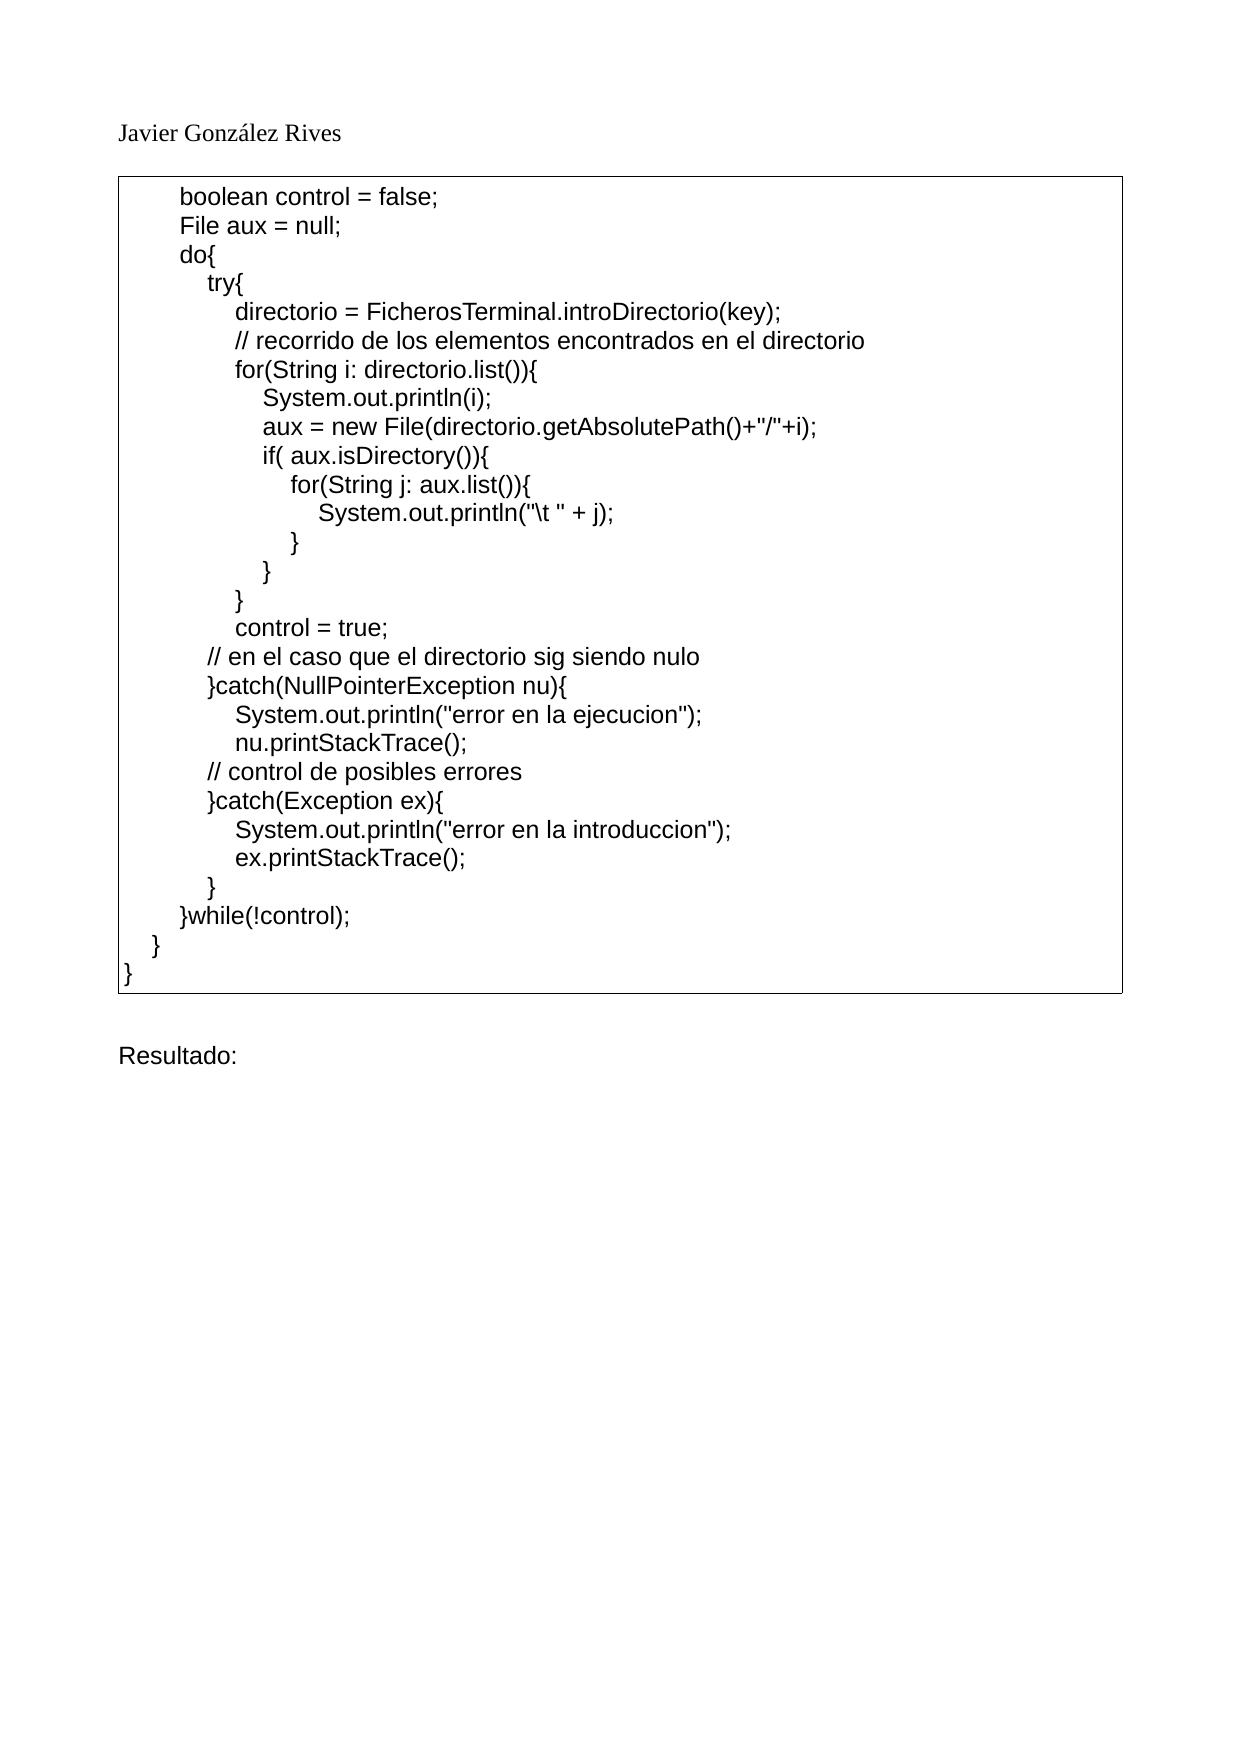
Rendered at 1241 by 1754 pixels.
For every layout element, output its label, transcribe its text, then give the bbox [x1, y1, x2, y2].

text Resultado: [118, 1041, 1122, 1069]
table_header boolean control = false; File aux = null; do{ try{ directorio = FicherosTerminal.introDirectorio(key); // recorrido de los elementos encontrados en el directorio for(String i: directorio.list()){ System.out.println(i); aux = new File(directorio.getAbsolutePath()+"/"+i); if( aux.isDirectory()){ for(String j: aux.list()){ System.out.println("\t " + j); } } } control = true; // en el caso que el directorio sig siendo nulo }catch(NullPointerException nu){ System.out.println("error en la ejecucion"); nu.printStackTrace(); // control de posibles errores }catch(Exception ex){ System.out.println("error en la introduccion"); ex.printStackTrace(); } }while(!control); } } [119, 177, 1122, 993]
